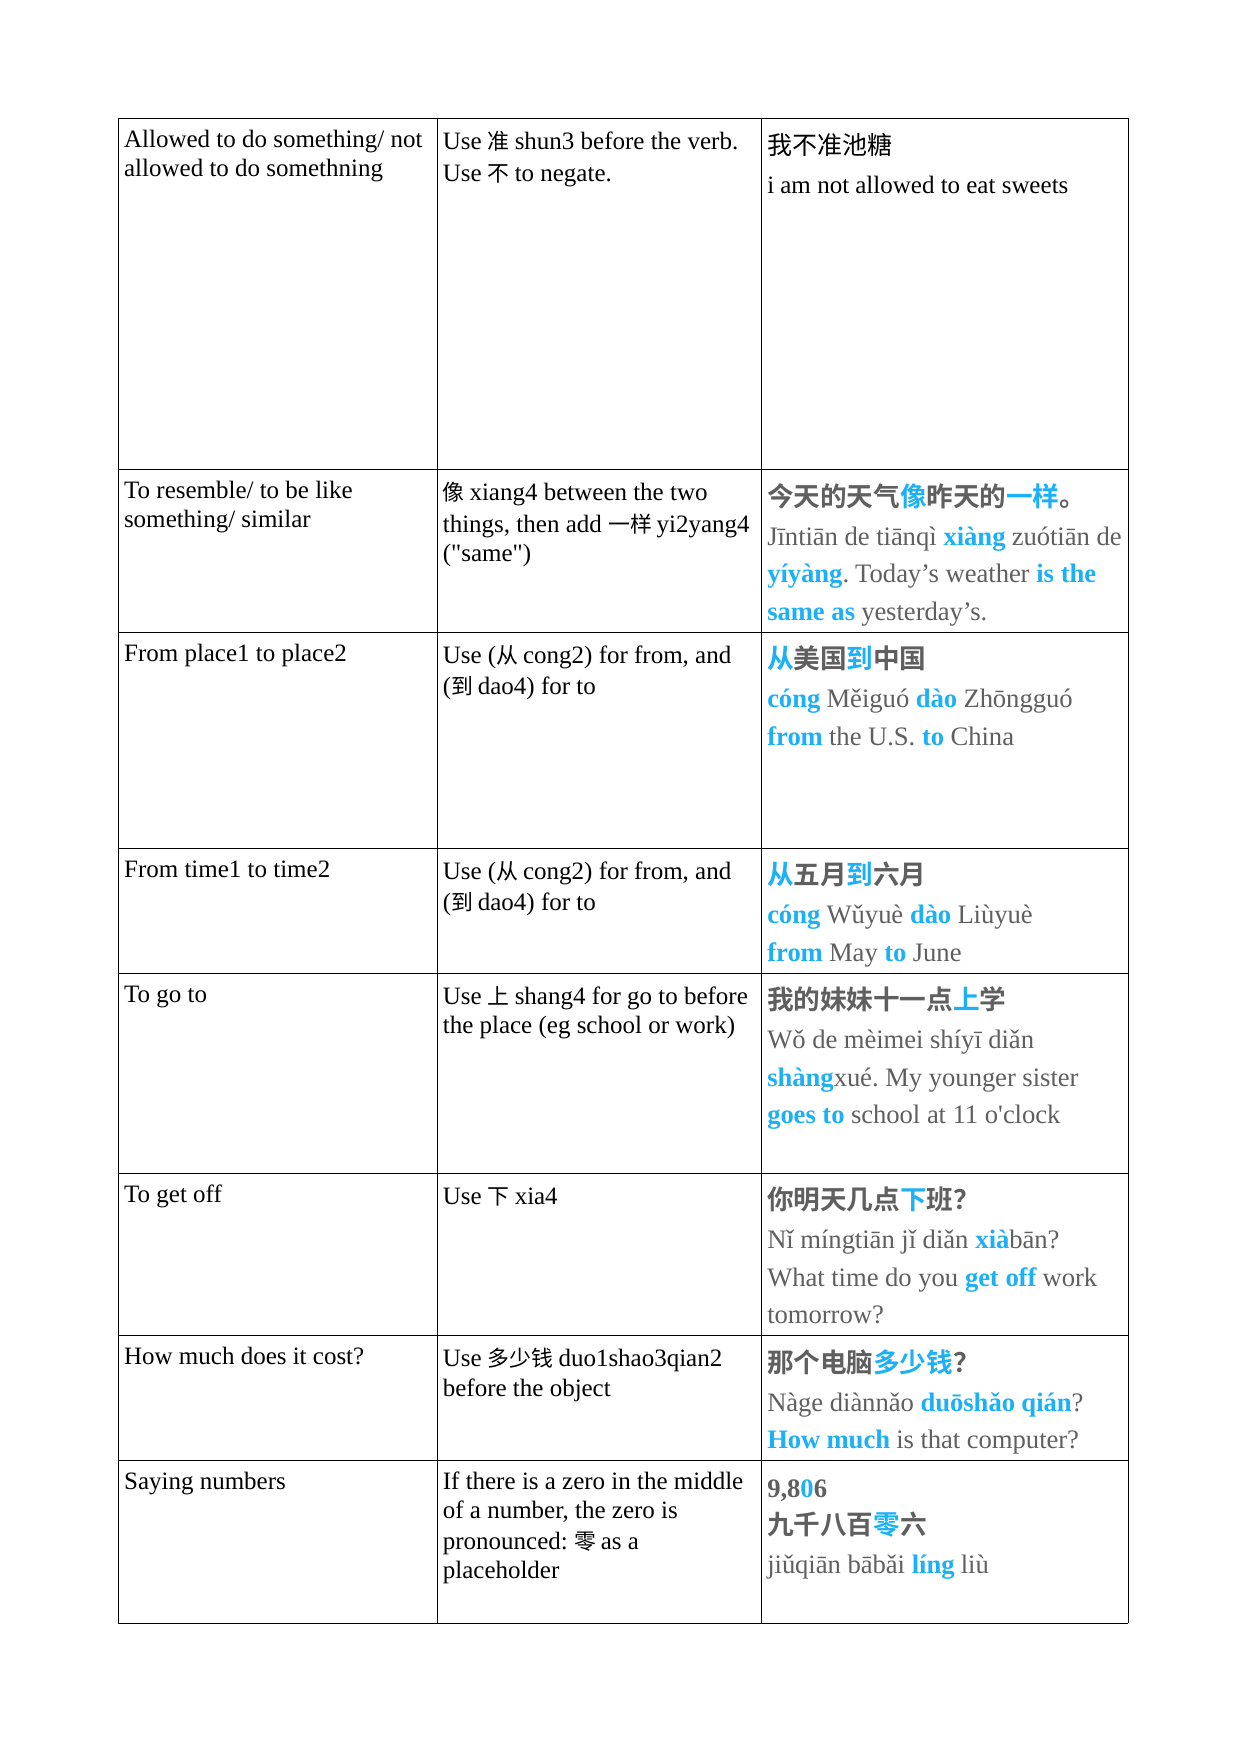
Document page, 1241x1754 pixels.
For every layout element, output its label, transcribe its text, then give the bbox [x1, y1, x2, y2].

table_cell 从五月到六月 cóng Wǔyuè dào Liùyuè from May to June [762, 849, 1128, 973]
table_cell How much does it cost? [119, 1336, 437, 1460]
table_cell 你明天几点下班？​ Nǐ míngtiān jǐ diǎn xiàbān?​ What time do you get off work tomorrow?​ [762, 1174, 1128, 1335]
table_cell To resemble/ to be like something/ similar [119, 470, 437, 632]
table_cell Saying numbers [119, 1461, 437, 1623]
table_cell To get off [119, 1174, 437, 1335]
table_cell If there is a zero in the middle of a number, the zero is pronounced: 零 as a placeholder [438, 1461, 761, 1623]
table_cell Use (从 cong2) for from, and (到 dao4) for to [438, 849, 761, 973]
table_cell 今天的天气像昨天的一样。​ Jīntiān de tiānqì xiàng zuótiān de yíyàng.​ Today’s weather is the same as yesterday’s. ​ [762, 470, 1128, 632]
table_cell 我不准池糖 i am not allowed to eat sweets [762, 119, 1128, 469]
table_cell 那个电脑多少钱？ Nàge diànnǎo duōshǎo qián? How much is that computer? [762, 1336, 1128, 1460]
table_cell To go to [119, 974, 437, 1173]
table_cell Use (从 cong2) for from, and (到 dao4) for to [438, 633, 761, 848]
table_cell 我的妹妹十一点上学​ Wǒ de mèimei shíyī diǎn shàngxué.​ My younger sister goes to school at 11 o'clock​ [762, 974, 1128, 1173]
table_cell From place1 to place2 [119, 633, 437, 848]
table_cell 9,806 九千八百零六 jiǔqiān bābǎi líng liù [762, 1461, 1128, 1623]
table_cell 从美国到中国 cóng Měiguó dào Zhōngguó from the U.S. to China [762, 633, 1128, 848]
table_cell Use 上 shang4 for go to before the place (eg school or work) [438, 974, 761, 1173]
table_cell 像 xiang4 between the two things, then add 一样 yi2yang4 ("same") [438, 470, 761, 632]
table_cell From time1 to time2 [119, 849, 437, 973]
table_cell Use 多少钱 duo1shao3qian2 before the object [438, 1336, 761, 1460]
table_cell Use 准 shun3 before the verb. Use 不 to negate. [438, 119, 761, 469]
table_cell Allowed to do something/ not allowed to do somethning [119, 119, 437, 469]
table_cell Use 下 xia4 [438, 1174, 761, 1335]
